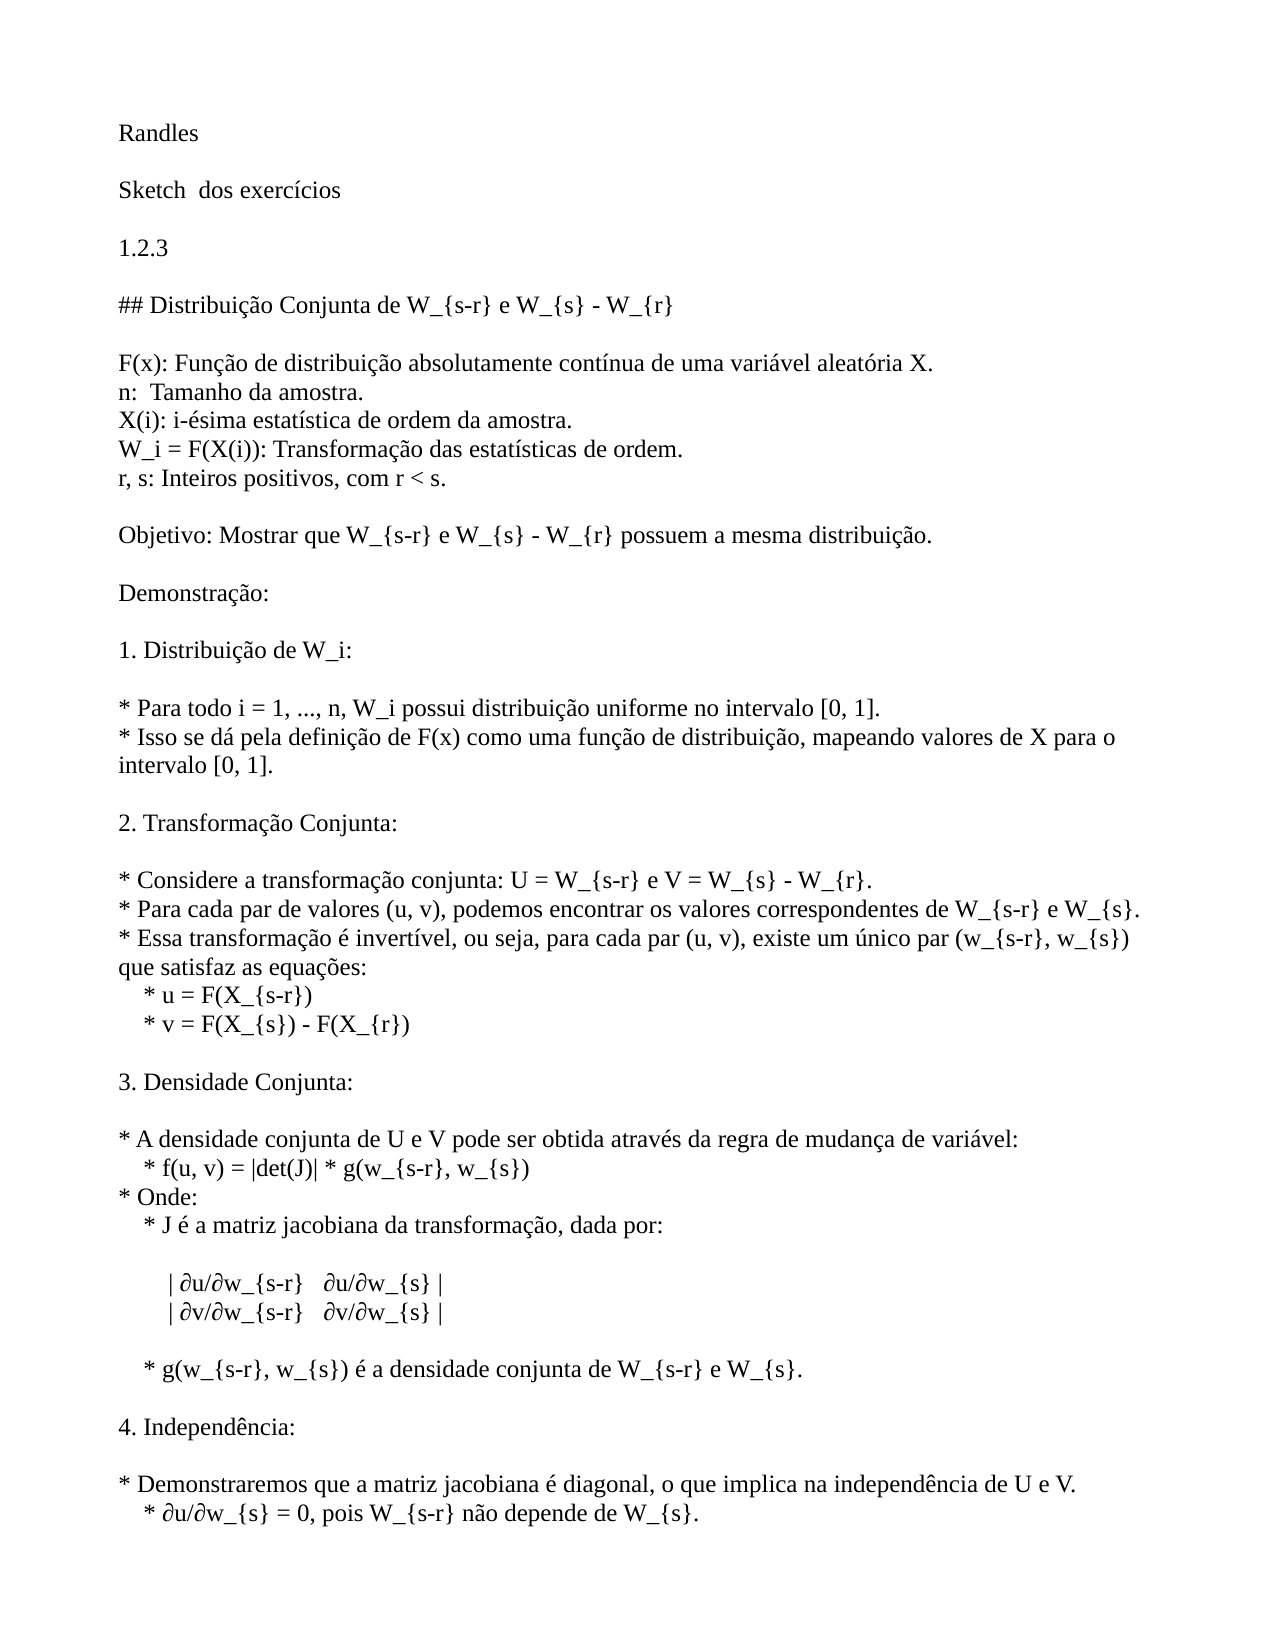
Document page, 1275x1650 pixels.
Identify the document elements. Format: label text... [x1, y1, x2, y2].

text 3. Densidade Conjunta: [118, 1067, 1157, 1096]
text * J é a matriz jacobiana da transformação, dada por: [118, 1211, 1157, 1239]
text * Para cada par de valores (u, v), podemos encontrar os valores correspondentes de W_{s-r} e W_{s}. [118, 894, 1157, 923]
text ## Distribuição Conjunta de W_{s-r} e W_{s} - W_{r} [118, 291, 1157, 319]
text Demonstração: [118, 578, 1157, 607]
text | ∂v/∂w_{s-r} ∂v/∂w_{s} | [118, 1297, 1157, 1326]
text * u = F(X_{s-r}) [118, 981, 1157, 1009]
text 4. Independência: [118, 1412, 1157, 1441]
text * ∂u/∂w_{s} = 0, pois W_{s-r} não depende de W_{s}. [118, 1498, 1157, 1527]
text W_i = F(X(i)): Transformação das estatísticas de ordem. [118, 434, 1157, 463]
text * A densidade conjunta de U e V pode ser obtida através da regra de mudança de variável: [118, 1124, 1157, 1153]
text * Isso se dá pela definição de F(x) como uma função de distribuição, mapeando valores de X para o intervalo [0, 1]. [118, 722, 1157, 779]
text * f(u, v) = |det(J)| * g(w_{s-r}, w_{s}) [118, 1153, 1157, 1182]
text * g(w_{s-r}, w_{s}) é a densidade conjunta de W_{s-r} e W_{s}. [118, 1354, 1157, 1383]
text 2. Transformação Conjunta: [118, 808, 1157, 837]
text * Considere a transformação conjunta: U = W_{s-r} e V = W_{s} - W_{r}. [118, 866, 1157, 894]
text Objetivo: Mostrar que W_{s-r} e W_{s} - W_{r} possuem a mesma distribuição. [118, 521, 1157, 549]
text r, s: Inteiros positivos, com r < s. [118, 463, 1157, 492]
text * Para todo i = 1, ..., n, W_i possui distribuição uniforme no intervalo [0, 1]. [118, 693, 1157, 722]
text | ∂u/∂w_{s-r} ∂u/∂w_{s} | [118, 1268, 1157, 1297]
text n: Tamanho da amostra. [118, 377, 1157, 406]
text 1.2.3 [118, 233, 1157, 262]
text F(x): Função de distribuição absolutamente contínua de uma variável aleatória X. [118, 348, 1157, 377]
text X(i): i-ésima estatística de ordem da amostra. [118, 406, 1157, 434]
text * v = F(X_{s}) - F(X_{r}) [118, 1009, 1157, 1038]
text Sketch dos exercícios [118, 176, 1157, 204]
text * Essa transformação é invertível, ou seja, para cada par (u, v), existe um único par (w_{s-r}, w_{s}) que satisfaz as equações: [118, 923, 1157, 981]
text * Demonstraremos que a matriz jacobiana é diagonal, o que implica na independência de U e V. [118, 1469, 1157, 1498]
text Randles [118, 118, 1157, 147]
text 1. Distribuição de W_i: [118, 636, 1157, 664]
text * Onde: [118, 1182, 1157, 1211]
